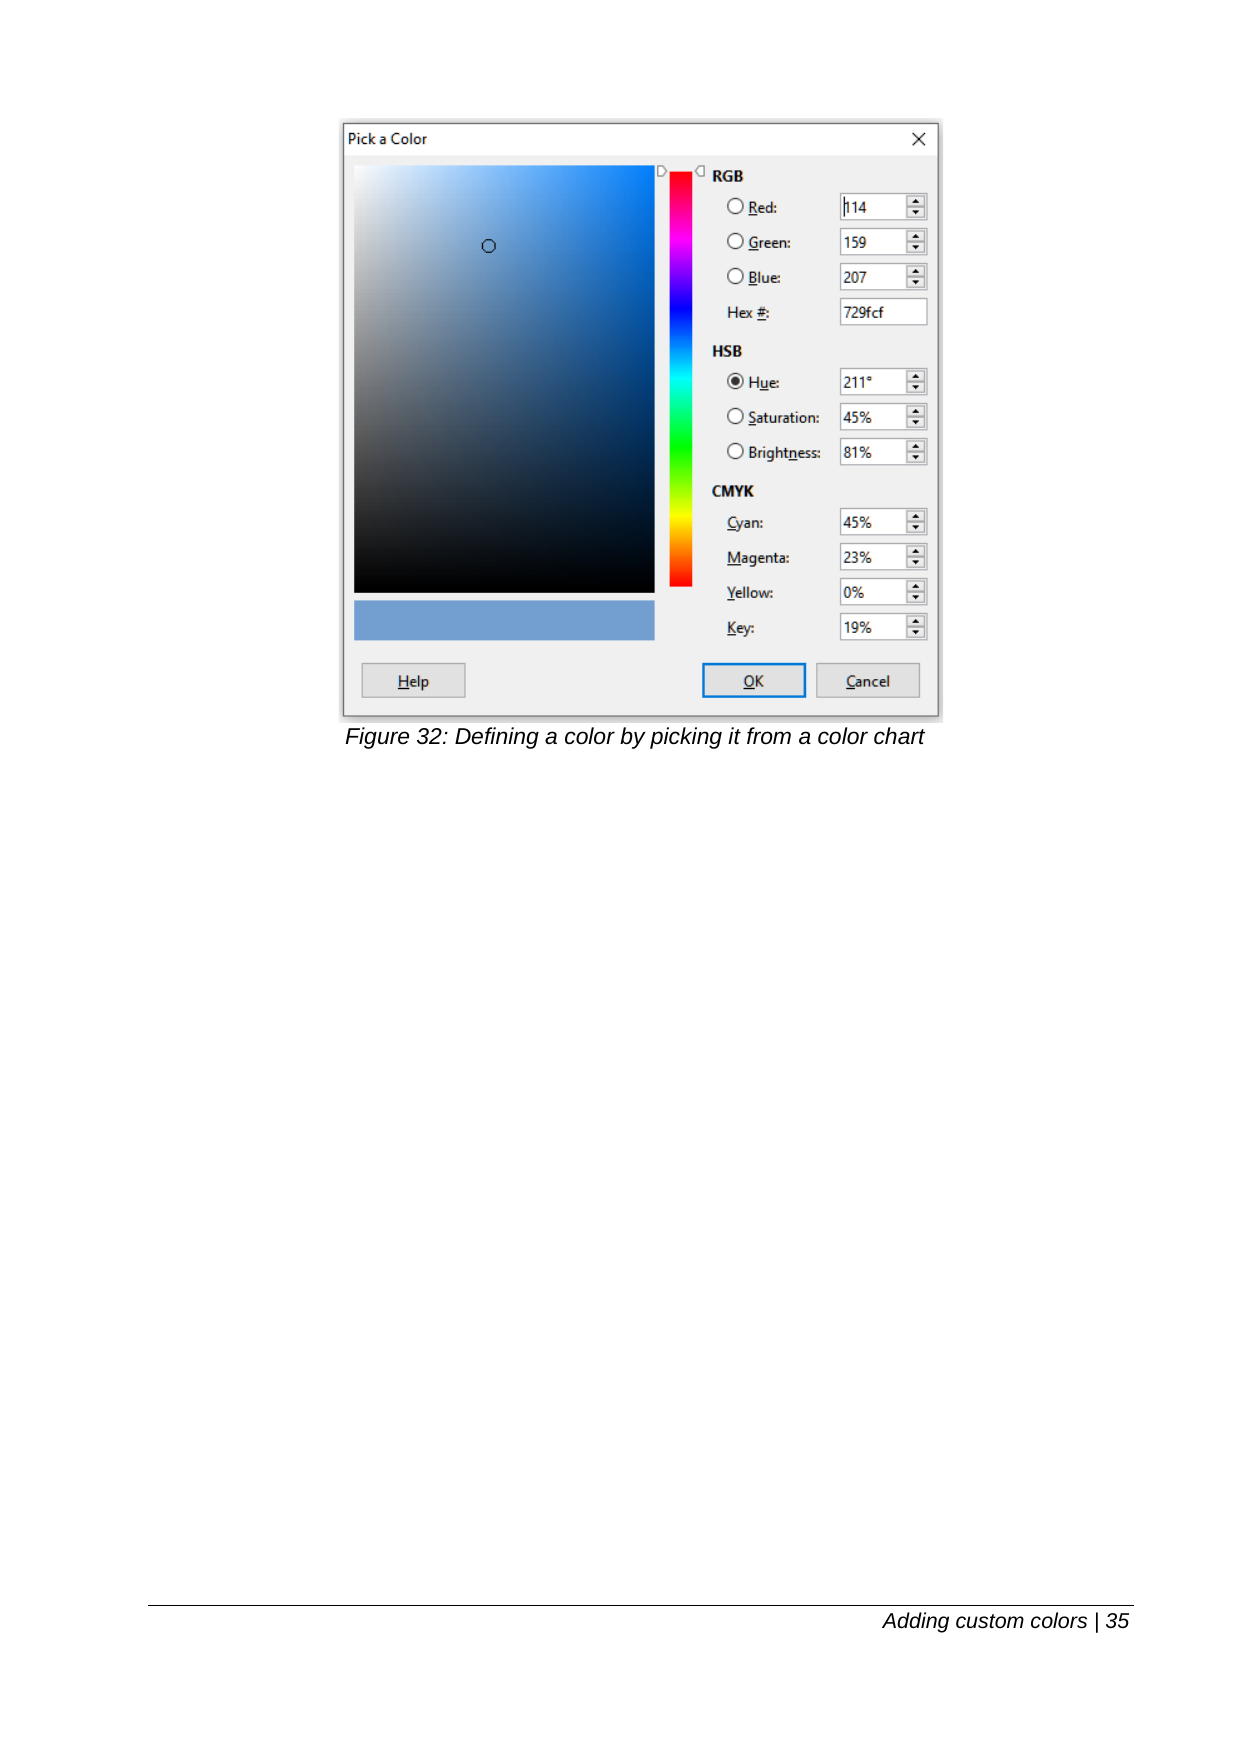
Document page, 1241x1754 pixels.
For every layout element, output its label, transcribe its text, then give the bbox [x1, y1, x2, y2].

picture [338, 118, 944, 723]
text Figure 32: Defining a color by picking it from a color chart [345, 723, 937, 749]
